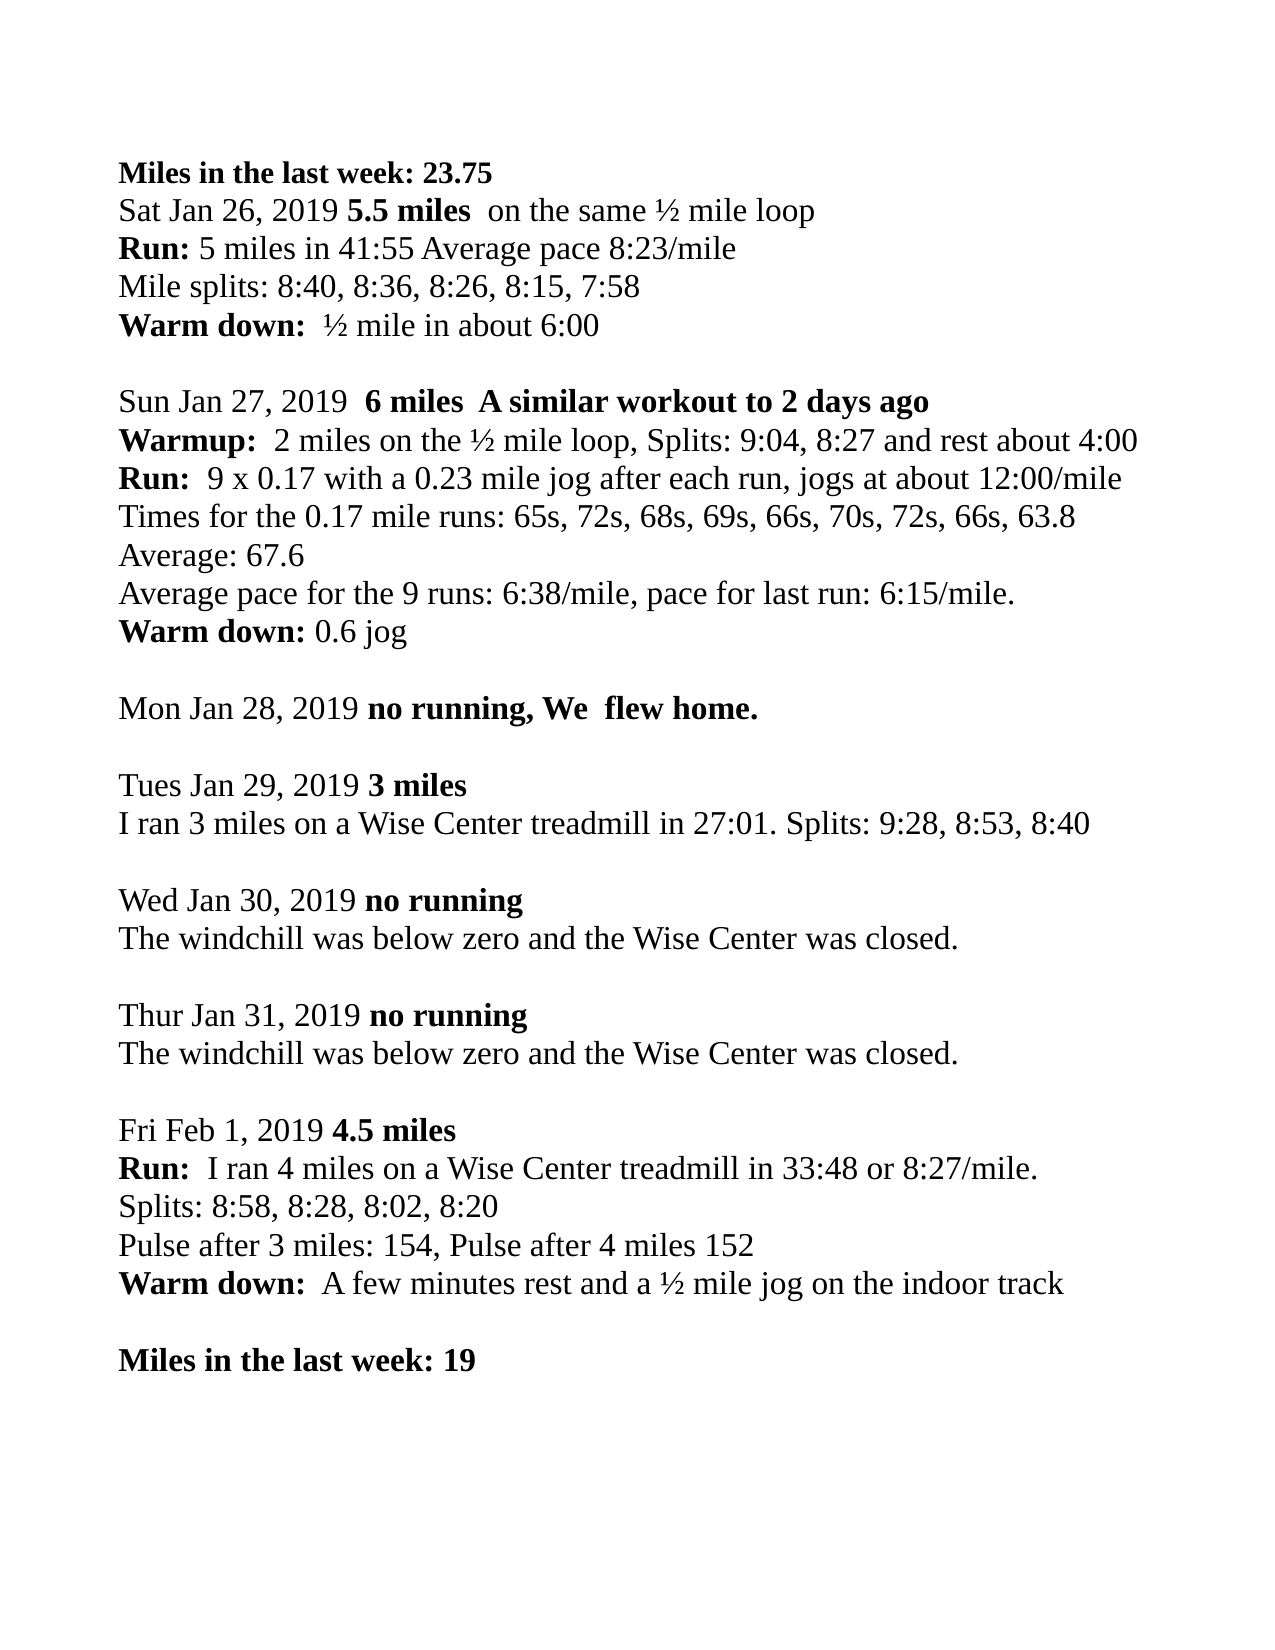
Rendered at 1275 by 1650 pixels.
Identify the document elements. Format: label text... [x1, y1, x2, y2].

text The windchill was below zero and the Wise Center was closed. [118, 918, 1161, 957]
text Tues Jan 29, 2019 3 miles [118, 765, 1161, 803]
text Miles in the last week: 19 [118, 1340, 1161, 1378]
text I ran 3 miles on a Wise Center treadmill in 27:01. Splits: 9:28, 8:53, 8:40 [118, 803, 1161, 842]
text Sat Jan 26, 2019 5.5 miles on the same ½ mile loop [118, 190, 1161, 228]
text Miles in the last week: 23.75 [118, 154, 1161, 190]
text Times for the 0.17 mile runs: 65s, 72s, 68s, 69s, 66s, 70s, 72s, 66s, 63.8 Average: 67.6 [118, 497, 1161, 573]
text Run: 5 miles in 41:55 Average pace 8:23/mile [118, 228, 1161, 267]
text Warm down: 0.6 jog [118, 612, 1161, 650]
text The windchill was below zero and the Wise Center was closed. [118, 1033, 1161, 1072]
text Wed Jan 30, 2019 no running [118, 880, 1161, 918]
text Mon Jan 28, 2019 no running, We flew home. [118, 688, 1161, 727]
text Run: I ran 4 miles on a Wise Center treadmill in 33:48 or 8:27/mile. [118, 1148, 1161, 1187]
text Average pace for the 9 runs: 6:38/mile, pace for last run: 6:15/mile. [118, 573, 1161, 612]
text Warmup: 2 miles on the ½ mile loop, Splits: 9:04, 8:27 and rest about 4:00 [118, 420, 1161, 458]
text Mile splits: 8:40, 8:36, 8:26, 8:15, 7:58 [118, 267, 1161, 305]
text Thur Jan 31, 2019 no running [118, 995, 1161, 1033]
text Run: 9 x 0.17 with a 0.23 mile jog after each run, jogs at about 12:00/mile [118, 458, 1161, 497]
text Splits: 8:58, 8:28, 8:02, 8:20 [118, 1187, 1161, 1225]
text Sun Jan 27, 2019 6 miles A similar workout to 2 days ago [118, 382, 1161, 420]
text Fri Feb 1, 2019 4.5 miles [118, 1110, 1161, 1148]
text Pulse after 3 miles: 154, Pulse after 4 miles 152 [118, 1225, 1161, 1263]
text Warm down: A few minutes rest and a ½ mile jog on the indoor track [118, 1263, 1161, 1302]
text Warm down: ½ mile in about 6:00 [118, 305, 1161, 343]
